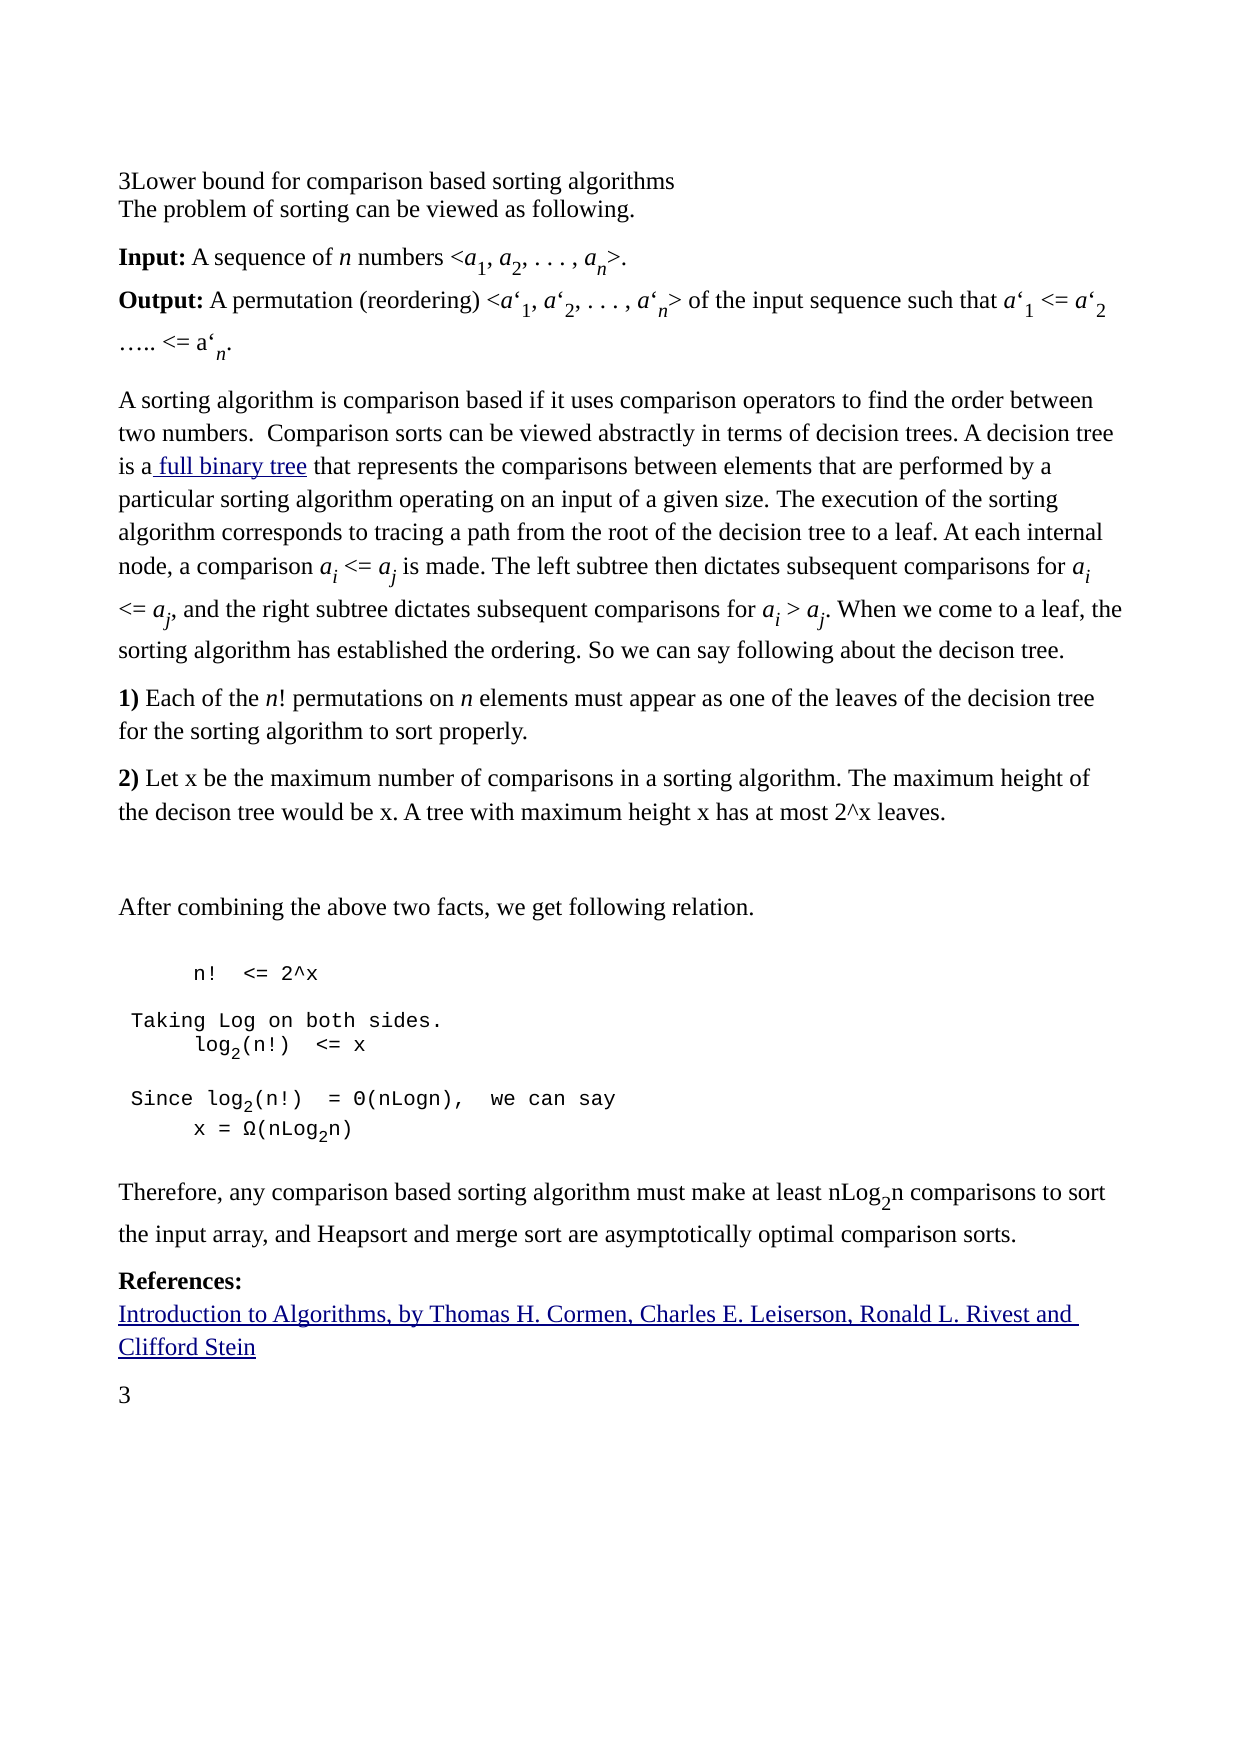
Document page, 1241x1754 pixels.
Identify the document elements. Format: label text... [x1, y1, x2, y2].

text Since log2(n!) = Θ(nLogn), we can say [118, 1088, 1122, 1118]
text 3Lower bound for comparison based sorting algorithms [118, 166, 1122, 194]
text Taking Log on both sides. [118, 1010, 1122, 1034]
text 2) Let x be the maximum number of comparisons in a sorting algorithm. The maximum height of the decison tree would be x. A tree with maximum height x has at most 2^x leaves. [118, 763, 1122, 825]
text x = Ω(nLog2n) [118, 1118, 1122, 1148]
text A sorting algorithm is comparison based if it uses comparison operators to find the order between two numbers. Comparison sorts can be viewed abstractly in terms of decision trees. A decision tree is a full binary tree that represents the comparisons between elements that are performed by a particular sorting algorithm operating on an input of a given size. The execution of the sorting algorithm corresponds to tracing a path from the root of the decision tree to a leaf. At each internal node, a comparison ai <= aj is made. The left subtree then dictates subsequent comparisons for ai <= aj, and the right subtree dictates subsequent comparisons for ai > aj. When we come to a leaf, the sorting algorithm has established the ordering. So we can say following about the decison tree. [118, 385, 1122, 664]
text References: Introduction to Algorithms, by Thomas H. Cormen, Charles E. Leiserson, Ronald L. Rivest and Clifford Stein [118, 1266, 1122, 1361]
text log2(n!) <= x [118, 1034, 1122, 1064]
text n! <= 2^x [118, 963, 1122, 987]
text 1) Each of the n! permutations on n elements must appear as one of the leaves of the decision tree for the sorting algorithm to sort properly. [118, 683, 1122, 745]
text Therefore, any comparison based sorting algorithm must make at least nLog2n comparisons to sort the input array, and Heapsort and merge sort are asymptotically optimal comparison sorts. [118, 1177, 1122, 1248]
text 3 [118, 1380, 1122, 1409]
text Input: A sequence of n numbers <a1, a2, . . . , an>. Output: A permutation (reordering) <a‘1, a‘2, . . . , a‘n> of the input sequence such that a‘1 <= a‘2 ….. <= a‘n. [118, 242, 1122, 365]
text After combining the above two facts, we get following relation. [118, 892, 1122, 921]
text The problem of sorting can be viewed as following. [118, 194, 1122, 223]
